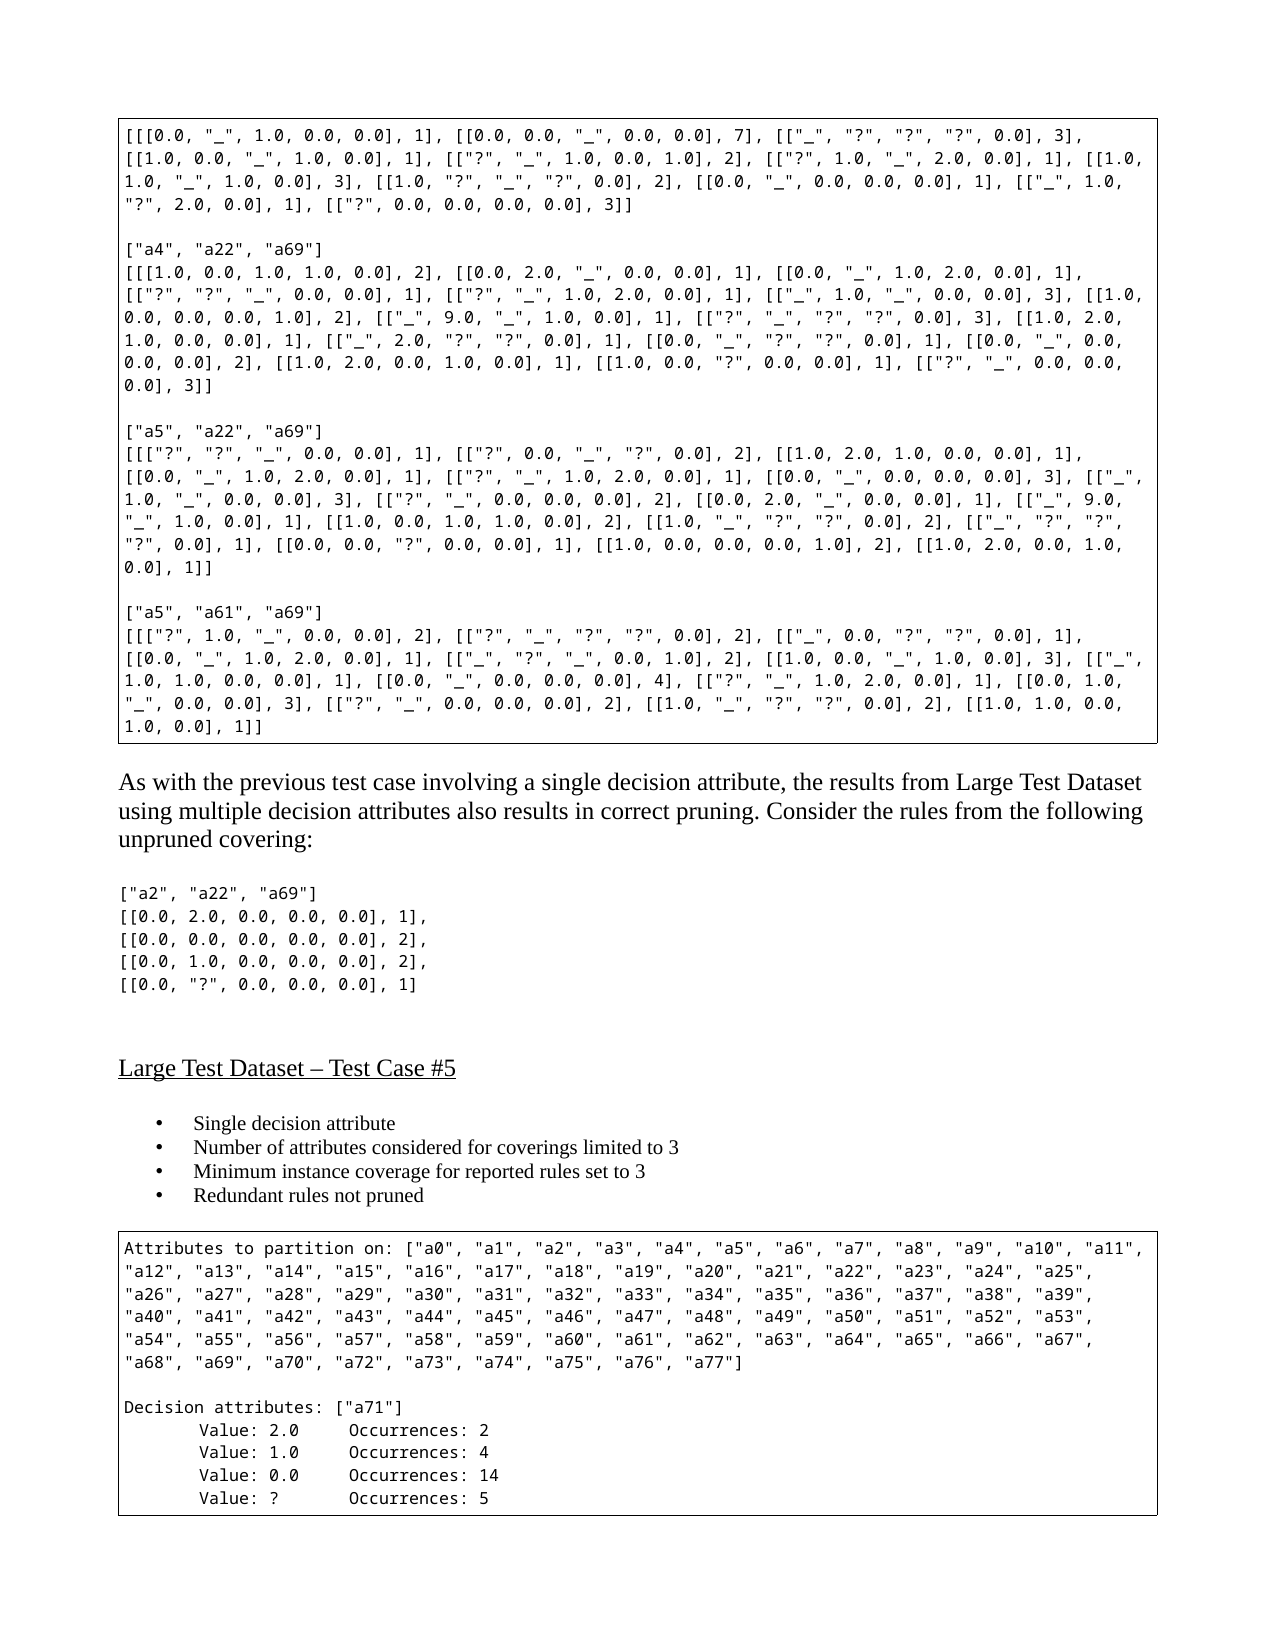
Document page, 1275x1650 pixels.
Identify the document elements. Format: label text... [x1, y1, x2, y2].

table_header [[[0.0, "_", 1.0, 0.0, 0.0], 1], [[0.0, 0.0, "_", 0.0, 0.0], 7], [["_", "?", "?", "?", 0.0], 3], [[1.0, 0.0, "_", 1.0, 0.0], 1], [["?", "_", 1.0, 0.0, 1.0], 2], [["?", 1.0, "_", 2.0, 0.0], 1], [[1.0, 1.0, "_", 1.0, 0.0], 3], [[1.0, "?", "_", "?", 0.0], 2], [[0.0, "_", 0.0, 0.0, 0.0], 1], [["_", 1.0, "?", 2.0, 0.0], 1], [["?", 0.0, 0.0, 0.0, 0.0], 3]] ["a4", "a22", "a69"] [[[1.0, 0.0, 1.0, 1.0, 0.0], 2], [[0.0, 2.0, "_", 0.0, 0.0], 1], [[0.0, "_", 1.0, 2.0, 0.0], 1], [["?", "?", "_", 0.0, 0.0], 1], [["?", "_", 1.0, 2.0, 0.0], 1], [["_", 1.0, "_", 0.0, 0.0], 3], [[1.0, 0.0, 0.0, 0.0, 1.0], 2], [["_", 9.0, "_", 1.0, 0.0], 1], [["?", "_", "?", "?", 0.0], 3], [[1.0, 2.0, 1.0, 0.0, 0.0], 1], [["_", 2.0, "?", "?", 0.0], 1], [[0.0, "_", "?", "?", 0.0], 1], [[0.0, "_", 0.0, 0.0, 0.0], 2], [[1.0, 2.0, 0.0, 1.0, 0.0], 1], [[1.0, 0.0, "?", 0.0, 0.0], 1], [["?", "_", 0.0, 0.0, 0.0], 3]] ["a5", "a22", "a69"] [[["?", "?", "_", 0.0, 0.0], 1], [["?", 0.0, "_", "?", 0.0], 2], [[1.0, 2.0, 1.0, 0.0, 0.0], 1], [[0.0, "_", 1.0, 2.0, 0.0], 1], [["?", "_", 1.0, 2.0, 0.0], 1], [[0.0, "_", 0.0, 0.0, 0.0], 3], [["_", 1.0, "_", 0.0, 0.0], 3], [["?", "_", 0.0, 0.0, 0.0], 2], [[0.0, 2.0, "_", 0.0, 0.0], 1], [["_", 9.0, "_", 1.0, 0.0], 1], [[1.0, 0.0, 1.0, 1.0, 0.0], 2], [[1.0, "_", "?", "?", 0.0], 2], [["_", "?", "?", "?", 0.0], 1], [[0.0, 0.0, "?", 0.0, 0.0], 1], [[1.0, 0.0, 0.0, 0.0, 1.0], 2], [[1.0, 2.0, 0.0, 1.0, 0.0], 1]] ["a5", "a61", "a69"] [[["?", 1.0, "_", 0.0, 0.0], 2], [["?", "_", "?", "?", 0.0], 2], [["_", 0.0, "?", "?", 0.0], 1], [[0.0, "_", 1.0, 2.0, 0.0], 1], [["_", "?", "_", 0.0, 1.0], 2], [[1.0, 0.0, "_", 1.0, 0.0], 3], [["_", 1.0, 1.0, 0.0, 0.0], 1], [[0.0, "_", 0.0, 0.0, 0.0], 4], [["?", "_", 1.0, 2.0, 0.0], 1], [[0.0, 1.0, "_", 0.0, 0.0], 3], [["?", "_", 0.0, 0.0, 0.0], 2], [[1.0, "_", "?", "?", 0.0], 2], [[1.0, 1.0, 0.0, 1.0, 0.0], 1]] [119, 119, 1157, 743]
text ["a2", "a22", "a69"] [118, 882, 1157, 905]
list Number of attributes considered for coverings limited to 3 [156, 1134, 1157, 1159]
table_header Attributes to partition on: ["a0", "a1", "a2", "a3", "a4", "a5", "a6", "a7", "a8", "a9", "a10", "a11", "a12", "a13", "a14", "a15", "a16", "a17", "a18", "a19", "a20", "a21", "a22", "a23", "a24", "a25", "a26", "a27", "a28", "a29", "a30", "a31", "a32", "a33", "a34", "a35", "a36", "a37", "a38", "a39", "a40", "a41", "a42", "a43", "a44", "a45", "a46", "a47", "a48", "a49", "a50", "a51", "a52", "a53", "a54", "a55", "a56", "a57", "a58", "a59", "a60", "a61", "a62", "a63", "a64", "a65", "a66", "a67", "a68", "a69", "a70", "a72", "a73", "a74", "a75", "a76", "a77"] Decision attributes: ["a71"] Value: 2.0 Occurrences: 2 Value: 1.0 Occurrences: 4 Value: 0.0 Occurrences: 14 Value: ? Occurrences: 5 [119, 1232, 1157, 1515]
text [[0.0, 2.0, 0.0, 0.0, 0.0], 1], [118, 905, 1157, 927]
list Redundant rules not pruned [156, 1183, 1157, 1207]
text As with the previous test case involving a single decision attribute, the results from Large Test Dataset using multiple decision attributes also results in correct pruning. Consider the rules from the following unpruned covering: [118, 767, 1157, 853]
list Single decision attribute [156, 1111, 1157, 1134]
text [[0.0, 1.0, 0.0, 0.0, 0.0], 2], [118, 950, 1157, 973]
text Large Test Dataset – Test Case #5 [118, 1053, 1157, 1082]
text [[0.0, "?", 0.0, 0.0, 0.0], 1] [118, 973, 1157, 996]
list Minimum instance coverage for reported rules set to 3 [156, 1159, 1157, 1183]
text [[0.0, 0.0, 0.0, 0.0, 0.0], 2], [118, 927, 1157, 950]
